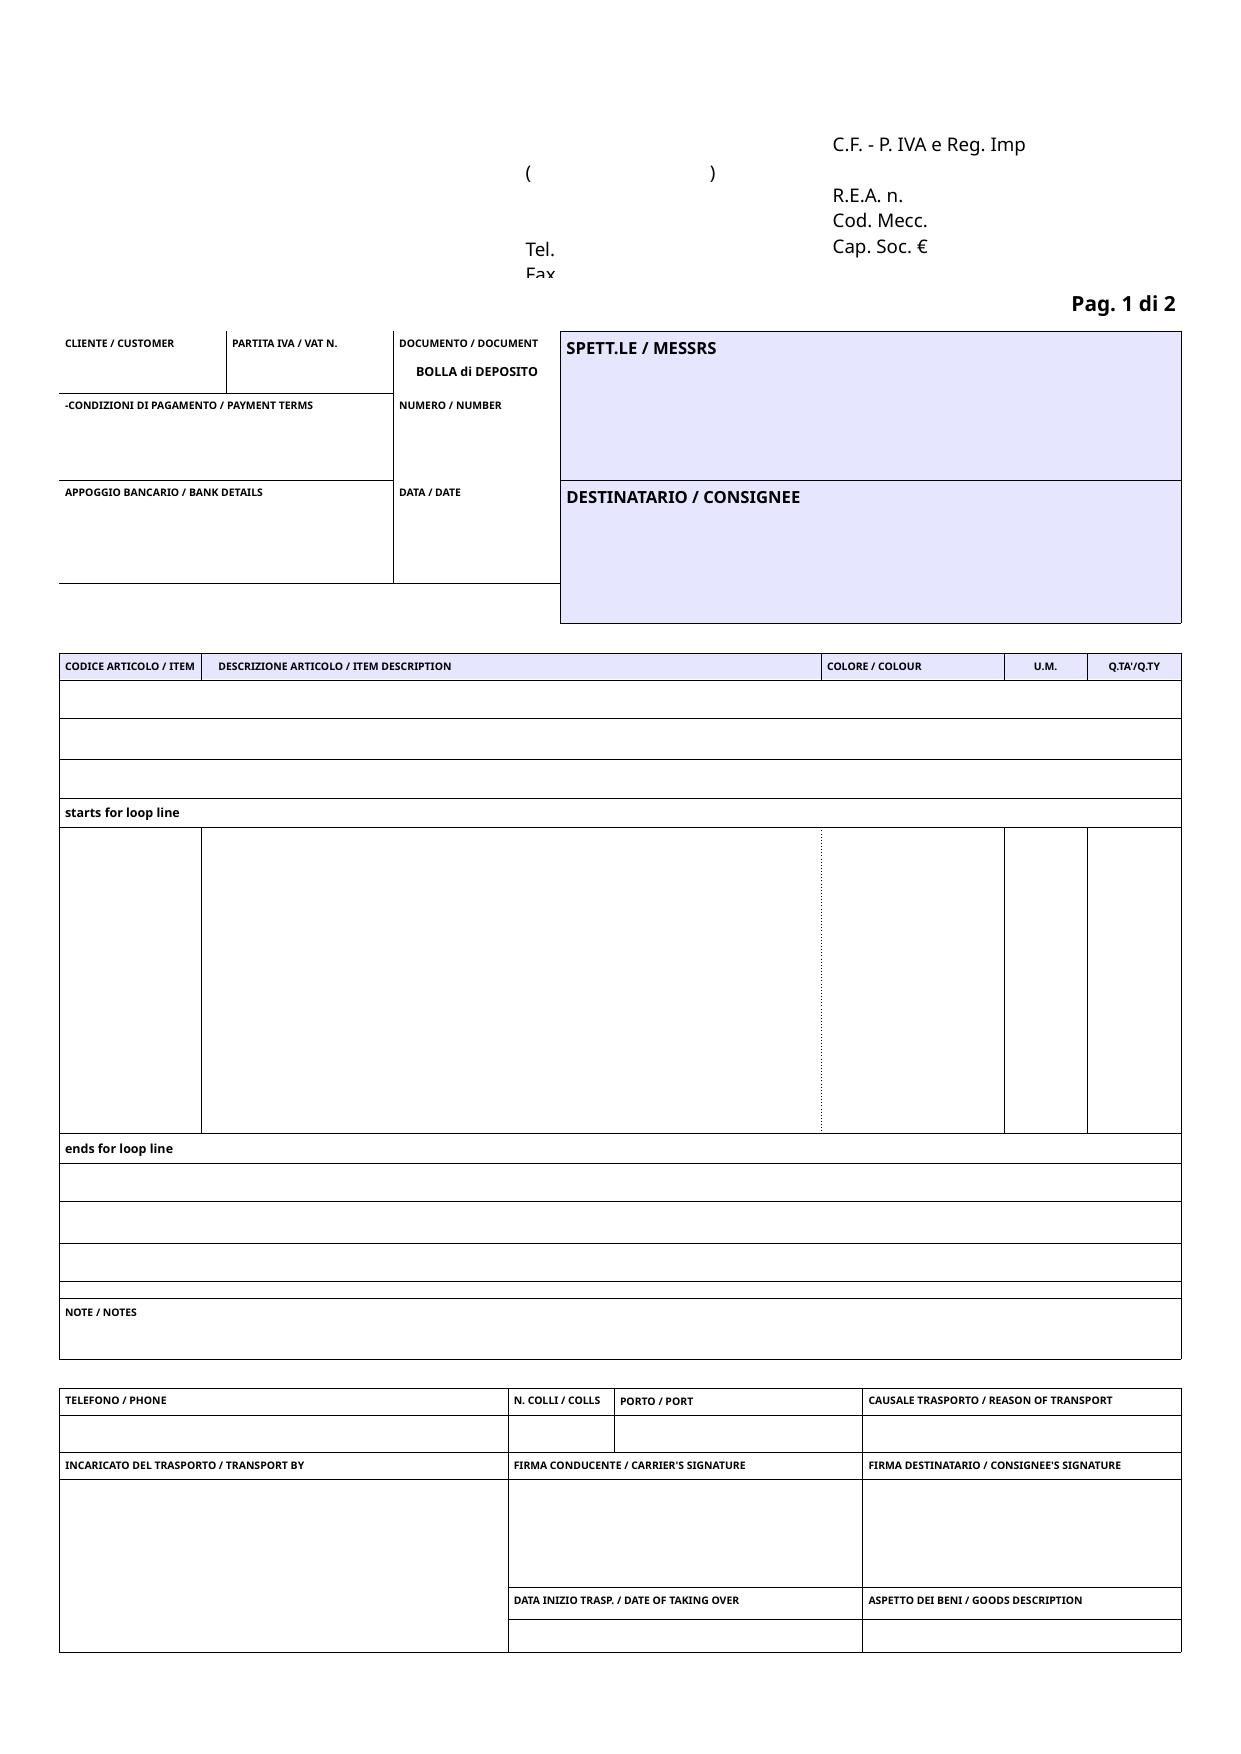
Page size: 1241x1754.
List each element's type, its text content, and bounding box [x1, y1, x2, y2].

table_cell <o.partner_id.sql_customer_code> [59, 357, 226, 392]
table_cell <'%s' %(o.used_bank_id.bank_name) if o.used_bank_id else ''> <'Vs IBAN: %s %s %s %s %s %s' %(o.used_bank_id.nation_code, o.used_bank_id.cin_code, o.used_bank_id.cin_letter, o.used_bank_id.bank_abi, o.used_bank_id.bank_cab, o.used_bank_id.acc_number) if o.used_bank_id else ''> [59, 505, 393, 583]
table_cell <"%s\n" % l.text_note_pre if l.text_note_pre else ''><l.product_id.name or ''><"%s\n" % l.text_note_post if l.text_note_post else ''> [202, 828, 821, 1133]
table_cell INCARICATO DEL TRASPORTO / TRANSPORT BY [60, 1453, 508, 1479]
table_cell <o.default_carrier_id.partner_id.state_id.code> [449, 1559, 508, 1587]
table_cell [509, 1480, 862, 1587]
table_cell <formatLang(o.date, date=True) if o.date else ""> [394, 505, 560, 583]
table_cell <o.text_note_pre> [201, 719, 1004, 759]
table_header DESCRIZIONE ARTICOLO / ITEM DESCRIPTION [202, 654, 821, 679]
table_header SPETT.LE / MESSRS <o.partner_id.name> <o.partner_id.street> [561, 332, 1181, 440]
table_cell <l.product_id.default_code or ''> [60, 828, 201, 1133]
table_cell <o.carriage_condition_id.name> [615, 1416, 862, 1452]
table_header CODICE ARTICOLO / ITEM [60, 654, 201, 679]
table_cell <if test='o.text_note_post'> [60, 1164, 1181, 1201]
table_cell <o.delivery_date or ''> [509, 1620, 862, 1652]
table_cell <"VETTORE: %s" %(o.default_carrier_id.name) if o.default_carrier_id else ''> <o.default_carrier_id.partner_id.street> [60, 1480, 508, 1558]
table_cell starts for loop line [60, 799, 1181, 827]
table_cell <o.text_note_post> [201, 1202, 1004, 1243]
table_cell FIRMA CONDUCENTE / CARRIER'S SIGNATURE [509, 1453, 862, 1479]
table_cell <o.name[4:]> [394, 440, 560, 480]
table_cell </if> [60, 1244, 1181, 1281]
table_header TELEFONO / PHONE [60, 1389, 508, 1415]
table_cell ends for loop line [60, 1134, 1181, 1163]
table_cell DATA INIZIO TRASP. / DATE OF TAKING OVER [509, 1588, 862, 1619]
table_cell <o.destination_partner_id.zip> <o.destination_partner_id.city> [561, 583, 1098, 623]
table_cell DATA / DATE [394, 480, 560, 505]
table_header COLORE / COLOUR [822, 654, 1004, 679]
table_cell <o.partner_id.vat or ''> [227, 357, 393, 392]
table_header CLIENTE / CUSTOMER [59, 331, 226, 357]
table_cell <o.partner_id.state_id.code> [1098, 440, 1181, 480]
table_cell [1004, 1202, 1181, 1243]
table_cell [863, 1480, 1181, 1587]
table_cell [59, 584, 393, 623]
table_cell </if> [60, 760, 1181, 797]
table_cell <l.product_id.colour or ''> [821, 828, 1004, 1133]
table_cell APPOGGIO BANCARIO / BANK DETAILS [59, 481, 393, 505]
table_header U.M. [1005, 654, 1087, 679]
table_header PORTO / PORT [615, 1389, 862, 1415]
table_cell -CONDIZIONI DI PAGAMENTO / PAYMENT TERMS [59, 394, 393, 440]
table_cell <"Nr. Albo Trasp.: "> [60, 1619, 508, 1652]
table_cell <formatLang(l.product_uom_qty, digits=get_digits(dp='Account'))> [1088, 828, 1181, 1133]
table_cell [60, 1202, 201, 1243]
table_cell <o.partner_id.zip> <o.partner_id.city> [561, 440, 1098, 480]
table_header DOCUMENTO / DOCUMENT [394, 331, 560, 357]
table_cell [60, 719, 201, 759]
table_cell DESTINATARIO / CONSIGNEE <o.destination_partner_id.name> <o.destination_partner_id.street> [561, 481, 1181, 583]
table_cell [59, 440, 393, 480]
table_cell <if test='o.text_note_pre'> [60, 681, 1181, 718]
table_cell BOLLA di DEPOSITO [394, 357, 560, 392]
table_cell FIRMA DESTINATARIO / CONSIGNEE'S SIGNATURE [863, 1453, 1181, 1479]
table_cell <l.product_uom.name> [1005, 828, 1087, 1133]
table_cell [1004, 719, 1181, 759]
table_cell NUMERO / NUMBER [394, 393, 560, 440]
table_header PARTITA IVA / VAT N. [227, 331, 393, 357]
table_cell <"Tel: %s" %(o.default_carrier_id.partner_id.phone) if o.default_carrier_id and o.default_carrier_id.partner_id.phone else ''> [284, 1587, 508, 1619]
table_cell <o.transportation_reason_id.name> [863, 1416, 1181, 1452]
table_cell <o.parcels> [509, 1416, 614, 1452]
table_cell <o.destination_partner_id.state_id.code> [1098, 583, 1181, 623]
table_cell NOTE / NOTES <o.note or ''> [60, 1299, 1181, 1359]
table_cell <"P.IVA: %s" %(o.default_carrier_id.partner_id.vat) if o.default_carrier_id and o.default_carrier_id.partner_id.vat else ''> [60, 1587, 283, 1619]
table_header N. COLLI / COLLS [509, 1389, 614, 1415]
table_header CAUSALE TRASPORTO / REASON OF TRANSPORT [863, 1389, 1181, 1415]
table_cell <o.goods_description_id.name> [863, 1620, 1181, 1652]
table_cell [393, 584, 560, 623]
table_cell ASPETTO DEI BENI / GOODS DESCRIPTION [863, 1588, 1181, 1619]
table_cell [60, 1416, 508, 1452]
table_cell [60, 1282, 1181, 1298]
table_cell <o.default_carrier_id.partner_id.zip> <o.default_carrier_id.partner_id.city> [60, 1559, 449, 1587]
table_header Q.TA'/Q.TY [1088, 654, 1181, 679]
text <setLang(o.partner_id.lang or 'it_IT')> [59, 314, 1181, 331]
